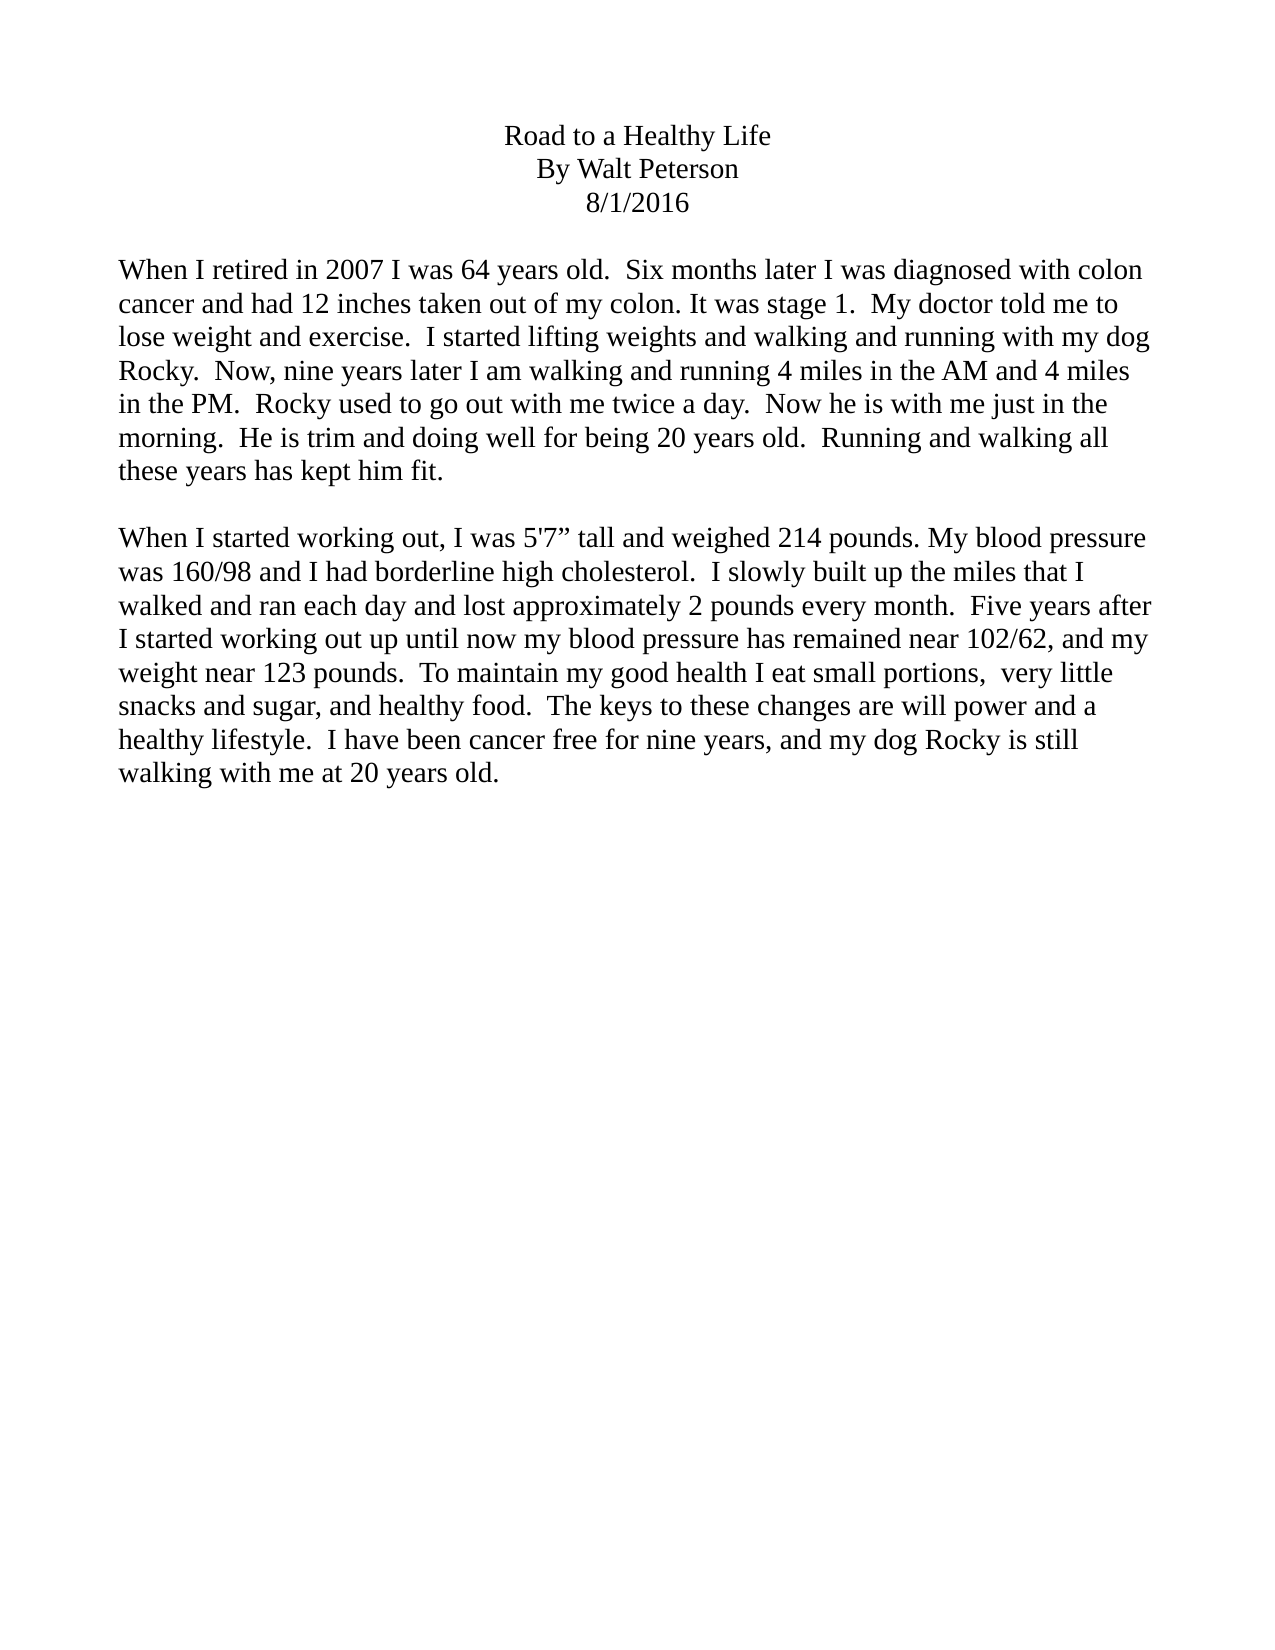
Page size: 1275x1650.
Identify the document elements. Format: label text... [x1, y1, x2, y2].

text By Walt Peterson [118, 152, 1157, 185]
text When I retired in 2007 I was 64 years old. Six months later I was diagnosed with colon cancer and had 12 inches taken out of my colon. It was stage 1. My doctor told me to lose weight and exercise. I started lifting weights and walking and running with my dog Rocky. Now, nine years later I am walking and running 4 miles in the AM and 4 miles in the PM. Rocky used to go out with me twice a day. Now he is with me just in the morning. He is trim and doing well for being 20 years old. Running and walking all these years has kept him fit. [118, 252, 1157, 487]
text When I started working out, I was 5'7” tall and weighed 214 pounds. My blood pressure was 160/98 and I had borderline high cholesterol. I slowly built up the miles that I walked and ran each day and lost approximately 2 pounds every month. Five years after I started working out up until now my blood pressure has remained near 102/62, and my weight near 123 pounds. To maintain my good health I eat small portions, very little snacks and sugar, and healthy food. The keys to these changes are will power and a healthy lifestyle. I have been cancer free for nine years, and my dog Rocky is still walking with me at 20 years old. [118, 521, 1157, 789]
text 8/1/2016 [118, 185, 1157, 219]
text Road to a Healthy Life [118, 118, 1157, 152]
